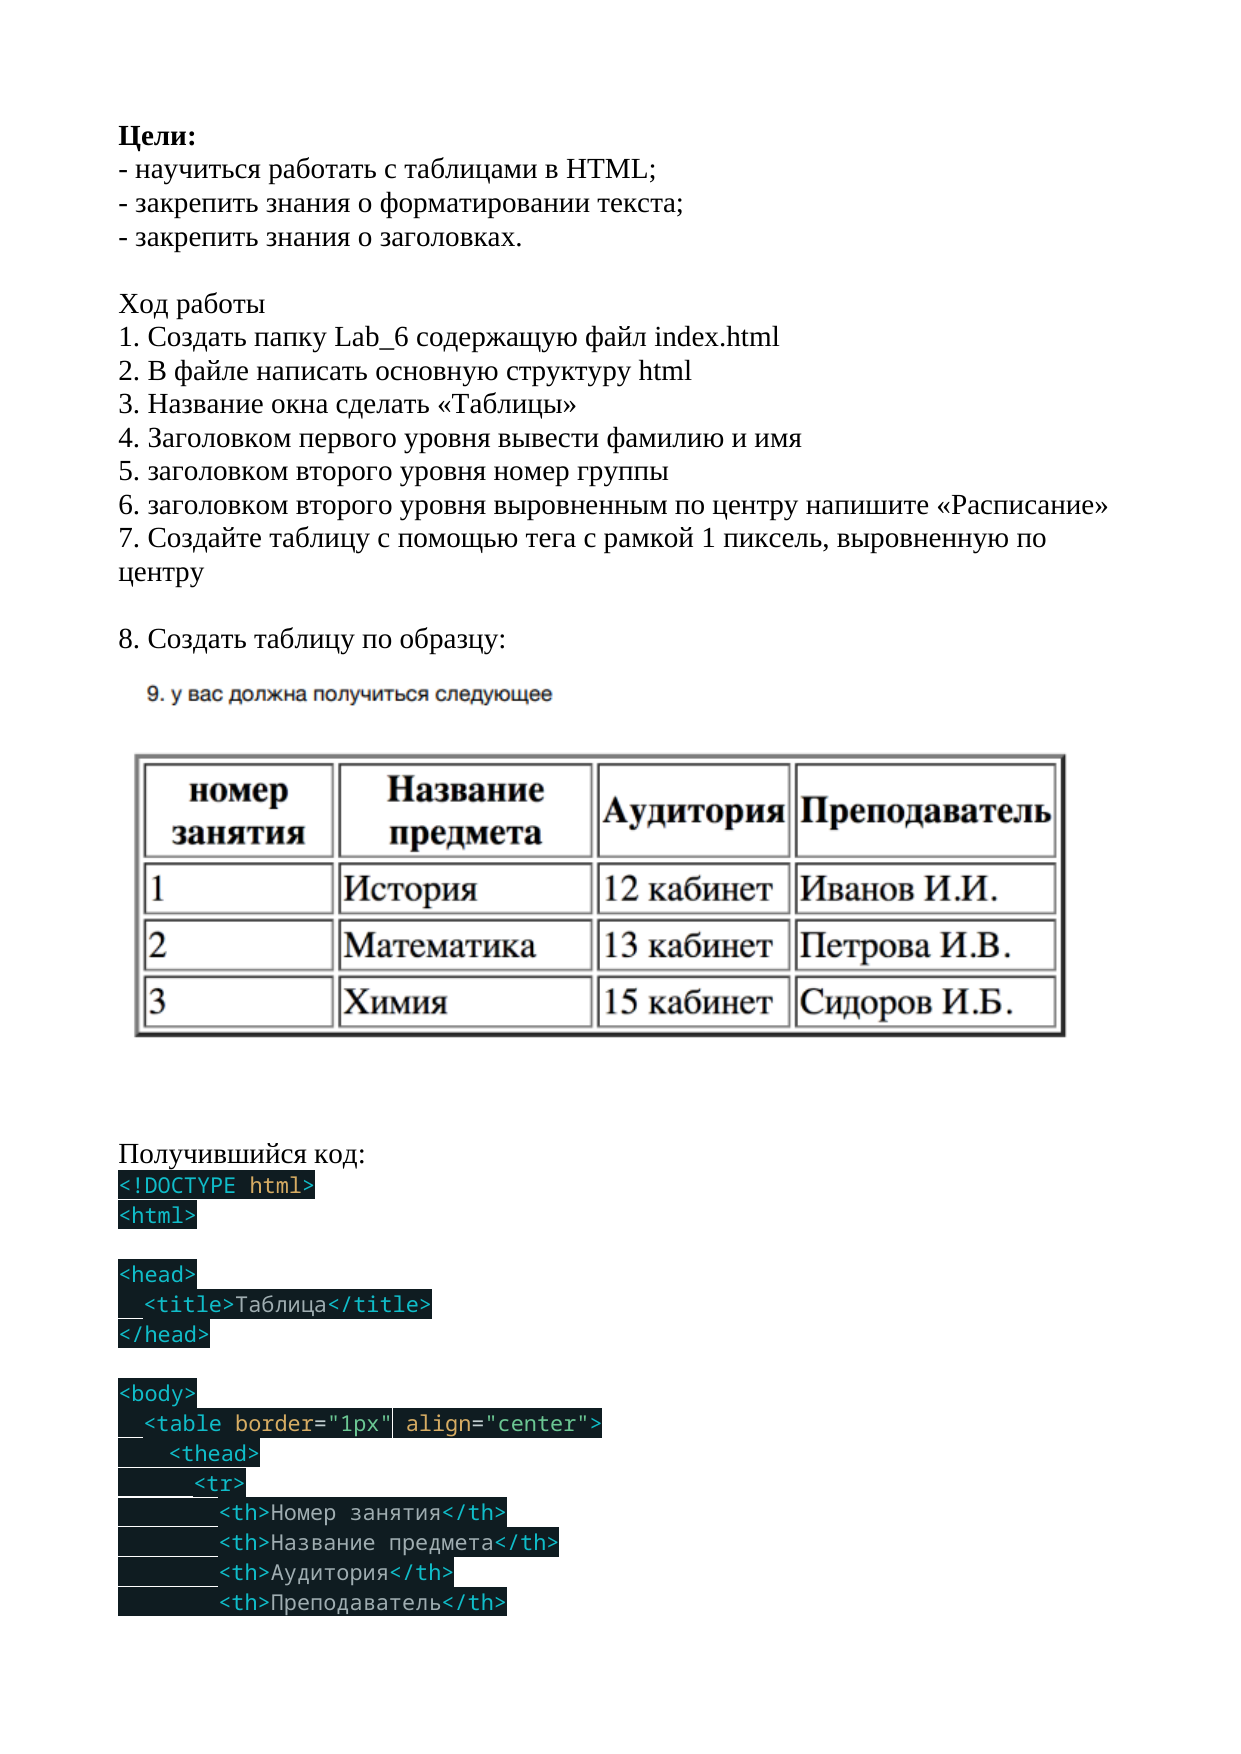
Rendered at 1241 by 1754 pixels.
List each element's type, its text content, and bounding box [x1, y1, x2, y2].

text <title>Таблица</title> [118, 1289, 1122, 1319]
text <th>Преподаватель</th> [118, 1587, 1122, 1616]
text <body> [118, 1378, 1122, 1408]
text <head> [118, 1259, 1122, 1289]
text <th>Аудитория</th> [118, 1557, 1122, 1587]
text - научиться работать с таблицами в HTML; [118, 152, 1122, 185]
text Цели: [118, 118, 1122, 152]
text <html> [118, 1199, 1122, 1229]
text 1. Создать папку Lab_6 содержащую файл index.html [118, 319, 1122, 353]
text 6. заголовком второго уровня выровненным по центру напишите «Расписание» 7. Создайте таблицу с помощью тега с рамкой 1 пиксель, выровненную по центру [118, 487, 1122, 588]
text - закрепить знания о форматировании текста; [118, 185, 1122, 219]
text <table border="1px" align="center"> [118, 1408, 1122, 1438]
text <th>Название предмета</th> [118, 1527, 1122, 1557]
text Ход работы [118, 286, 1122, 319]
text 8. Создать таблицу по образцу: [118, 621, 1122, 655]
text 4. Заголовком первого уровня вывести фамилию и имя [118, 420, 1122, 453]
text 2. В файле написать основную структуру html [118, 353, 1122, 386]
text <thead> [118, 1438, 1122, 1467]
text 3. Название окна сделать «Таблицы» [118, 386, 1122, 420]
text <tr> [118, 1467, 1122, 1497]
text Получившийся код: [118, 1136, 1122, 1170]
text 5. заголовком второго уровня номер группы [118, 453, 1122, 487]
picture [96, 667, 1100, 1070]
text <th>Номер занятия</th> [118, 1497, 1122, 1527]
text - закрепить знания о заголовках. [118, 219, 1122, 252]
text <!DOCTYPE html> [118, 1170, 1122, 1199]
text </head> [118, 1319, 1122, 1348]
